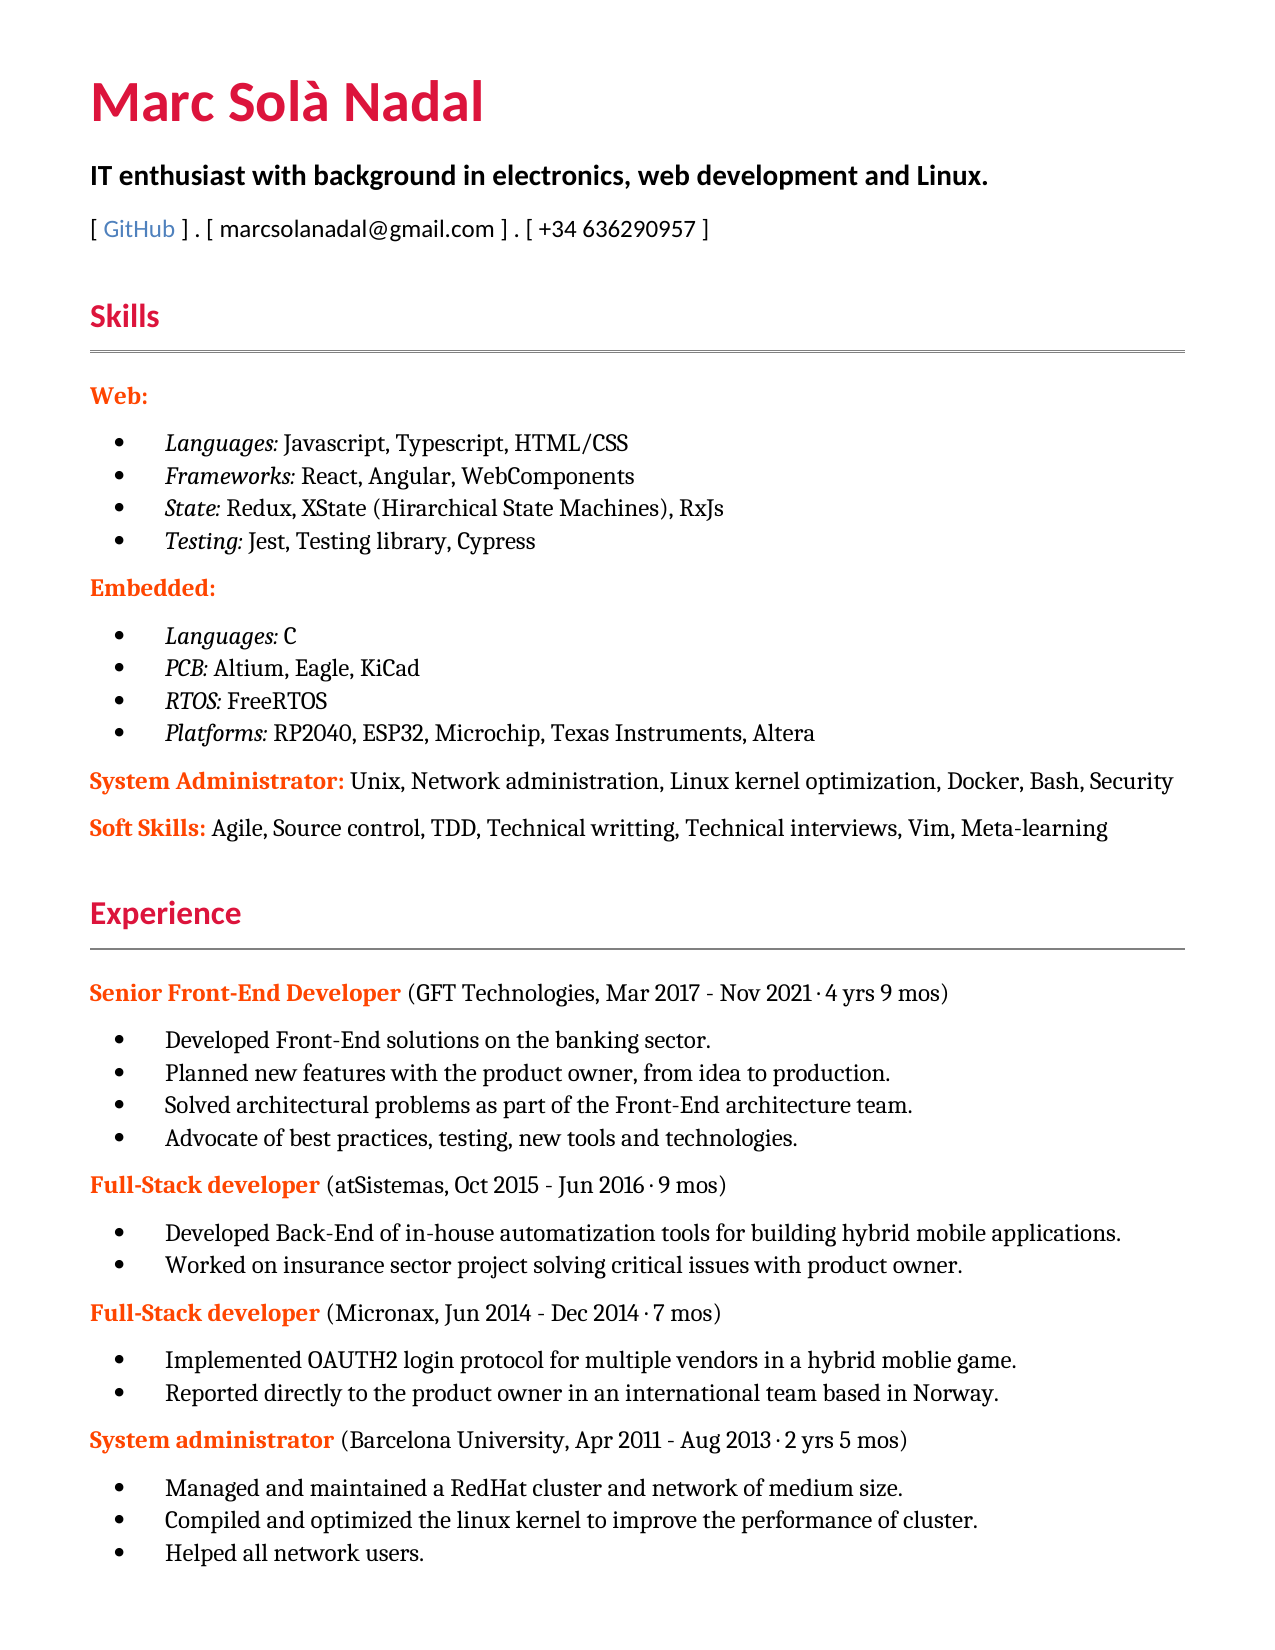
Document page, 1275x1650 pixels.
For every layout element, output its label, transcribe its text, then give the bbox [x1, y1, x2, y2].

subtitle Skills [90, 295, 1185, 336]
list Implemented OAUTH2 login protocol for multiple vendors in a hybrid moblie game. [115, 1346, 1185, 1375]
text Full-Stack developer (Micronax, Jun 2014 - Dec 2014 · 7 mos) [90, 1298, 1185, 1327]
list Developed Back-End of in-house automatization tools for building hybrid mobile applications. [115, 1218, 1185, 1247]
list Advocate of best practices, testing, new tools and technologies. [115, 1123, 1185, 1152]
list PCB: Altium, Eagle, KiCad [115, 654, 1185, 683]
text Embedded: [90, 574, 1185, 603]
subtitle [ GitHub ] . [ marcsolanadal@gmail.com ] . [ +34 636290957 ] [90, 213, 1185, 244]
list Testing: Jest, Testing library, Cypress [115, 527, 1185, 555]
list Frameworks: React, Angular, WebComponents [115, 462, 1185, 490]
list Solved architectural problems as part of the Front-End architecture team. [115, 1091, 1185, 1120]
subtitle Experience [90, 892, 1185, 933]
list Reported directly to the product owner in an international team based in Norway. [115, 1378, 1185, 1407]
subtitle Marc Solà Nadal [90, 65, 1185, 136]
list Planned new features with the product owner, from idea to production. [115, 1058, 1185, 1087]
text Soft Skills: Agile, Source control, TDD, Technical writting, Technical interviews, Vim, Meta-learning [90, 814, 1185, 843]
list Platforms: RP2040, ESP32, Microchip, Texas Instruments, Altera [115, 719, 1185, 748]
list Languages: C [115, 622, 1185, 650]
text System administrator (Barcelona University, Apr 2011 - Aug 2013 · 2 yrs 5 mos) [90, 1426, 1185, 1455]
list Compiled and optimized the linux kernel to improve the performance of cluster. [115, 1506, 1185, 1535]
subtitle IT enthusiast with background in electronics, web development and Linux. [90, 157, 1185, 193]
text Full-Stack developer (atSistemas, Oct 2015 - Jun 2016 · 9 mos) [90, 1171, 1185, 1200]
list Developed Front-End solutions on the banking sector. [115, 1026, 1185, 1055]
text System Administrator: Unix, Network administration, Linux kernel optimization, Docker, Bash, Security [90, 767, 1185, 795]
list State: Redux, XState (Hirarchical State Machines), RxJs [115, 494, 1185, 523]
list Worked on insurance sector project solving critical issues with product owner. [115, 1251, 1185, 1280]
text Web: [90, 382, 1185, 410]
text Senior Front-End Developer (GFT Technologies, Mar 2017 - Nov 2021 · 4 yrs 9 mos) [90, 978, 1185, 1007]
list Helped all network users. [115, 1538, 1185, 1567]
list Languages: Javascript, Typescript, HTML/CSS [115, 429, 1185, 458]
list RTOS: FreeRTOS [115, 687, 1185, 715]
list Managed and maintained a RedHat cluster and network of medium size. [115, 1473, 1185, 1502]
